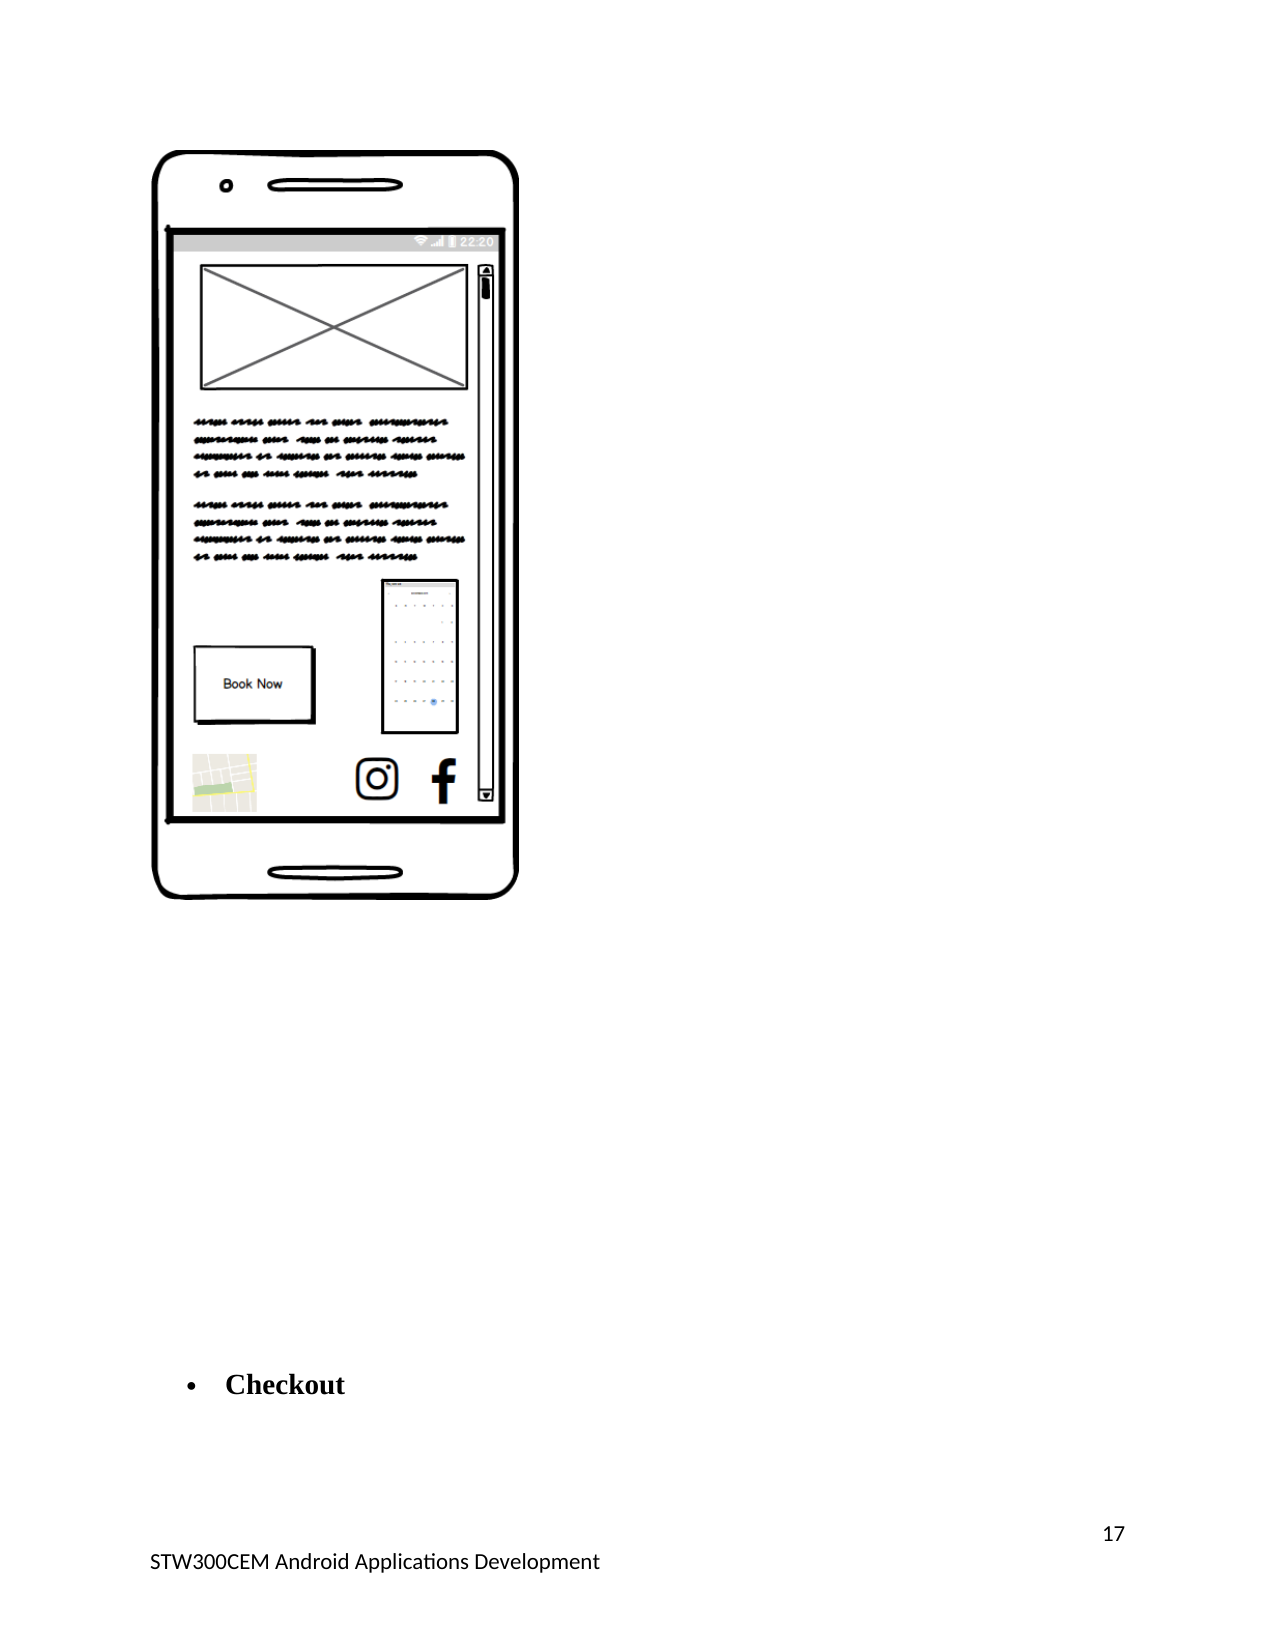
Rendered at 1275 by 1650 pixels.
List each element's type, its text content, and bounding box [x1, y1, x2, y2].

list Checkout [187, 1367, 1125, 1400]
picture [150, 150, 519, 900]
